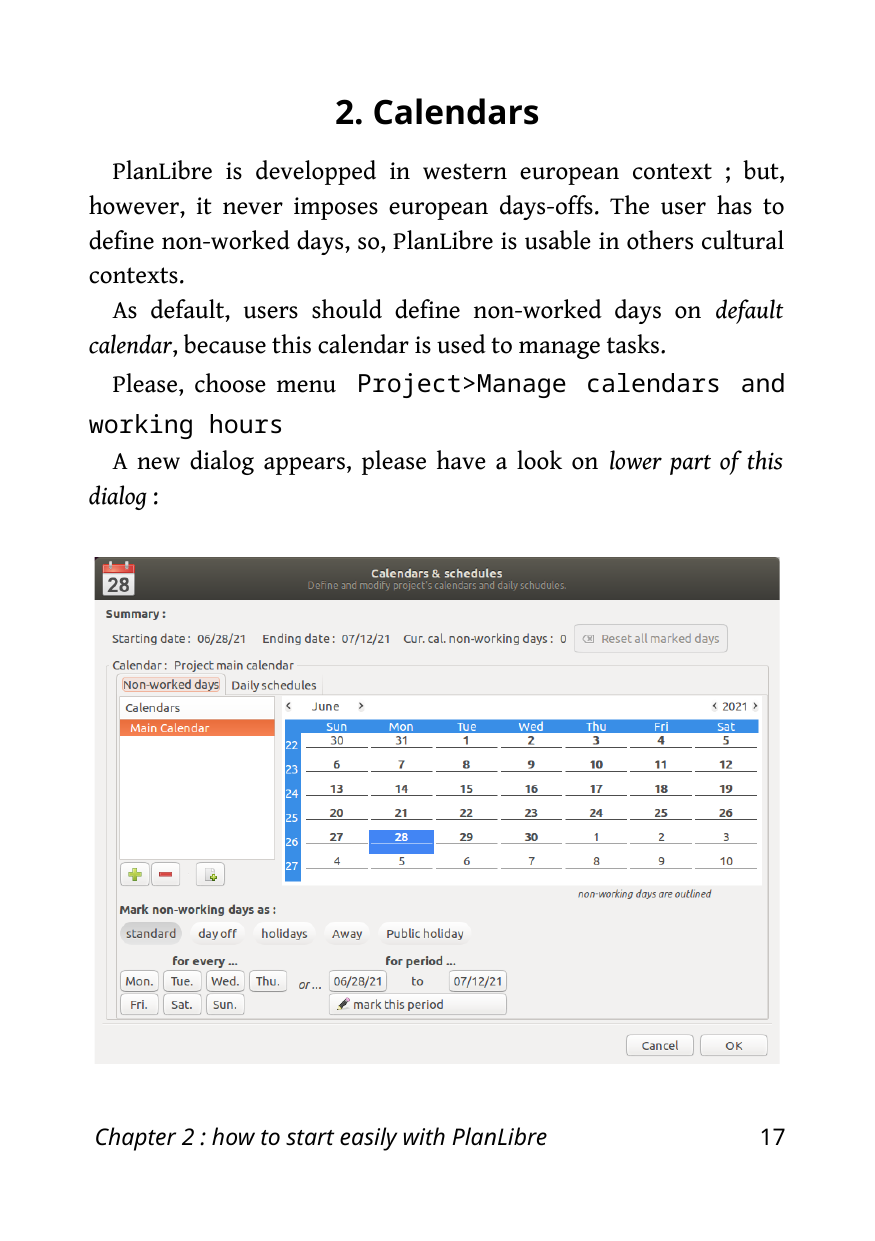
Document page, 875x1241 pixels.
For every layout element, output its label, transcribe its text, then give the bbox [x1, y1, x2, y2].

subtitle 2. Calendars [88, 88, 786, 134]
picture [94, 557, 780, 1064]
text A new dialog appears, please have a look on lower part of this dialog : [88, 448, 786, 511]
text PlanLibre is developped in western european context ; but, however, it never imposes european days-offs. The user has to define non-worked days, so, PlanLibre is usable in others cultural contexts. [88, 158, 786, 291]
text As default, users should define non-worked days on default calendar, because this calendar is used to manage tasks. [88, 297, 786, 360]
text Please, choose menu Project>Manage calendars and working hours [88, 366, 786, 441]
